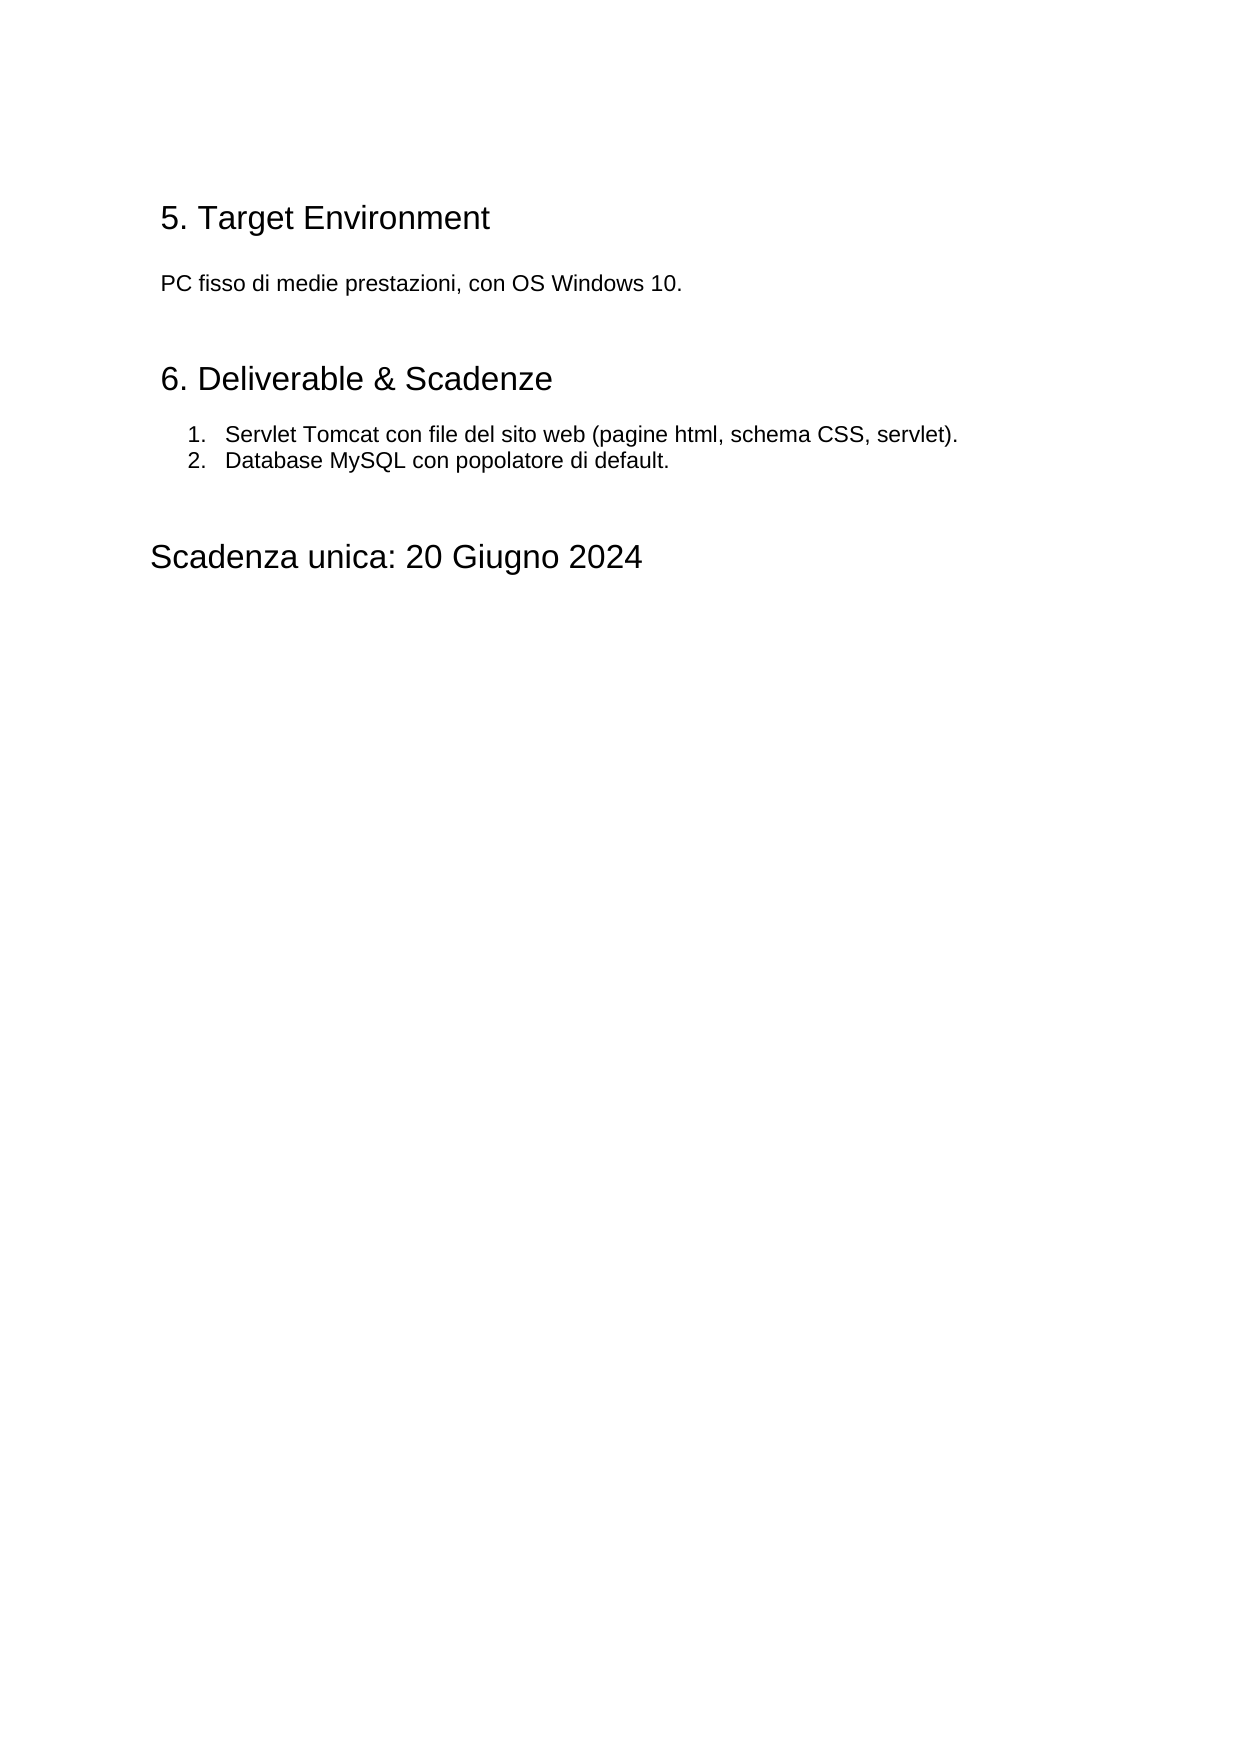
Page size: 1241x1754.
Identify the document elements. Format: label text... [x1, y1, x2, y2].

list Database MySQL con popolatore di default. [187, 447, 1090, 473]
table_cell PC fisso di medie prestazioni, con OS Windows 10. [150, 259, 1090, 311]
table_cell 6. Deliverable & Scadenze [150, 311, 620, 421]
table_cell [620, 150, 1090, 259]
list Servlet Tomcat con file del sito web (pagine html, schema CSS, servlet). [187, 421, 1090, 447]
subtitle Scadenza unica: 20 Giugno 2024 [150, 537, 1090, 576]
table_cell 5. Target Environment [150, 150, 620, 259]
table_cell [620, 311, 1090, 421]
